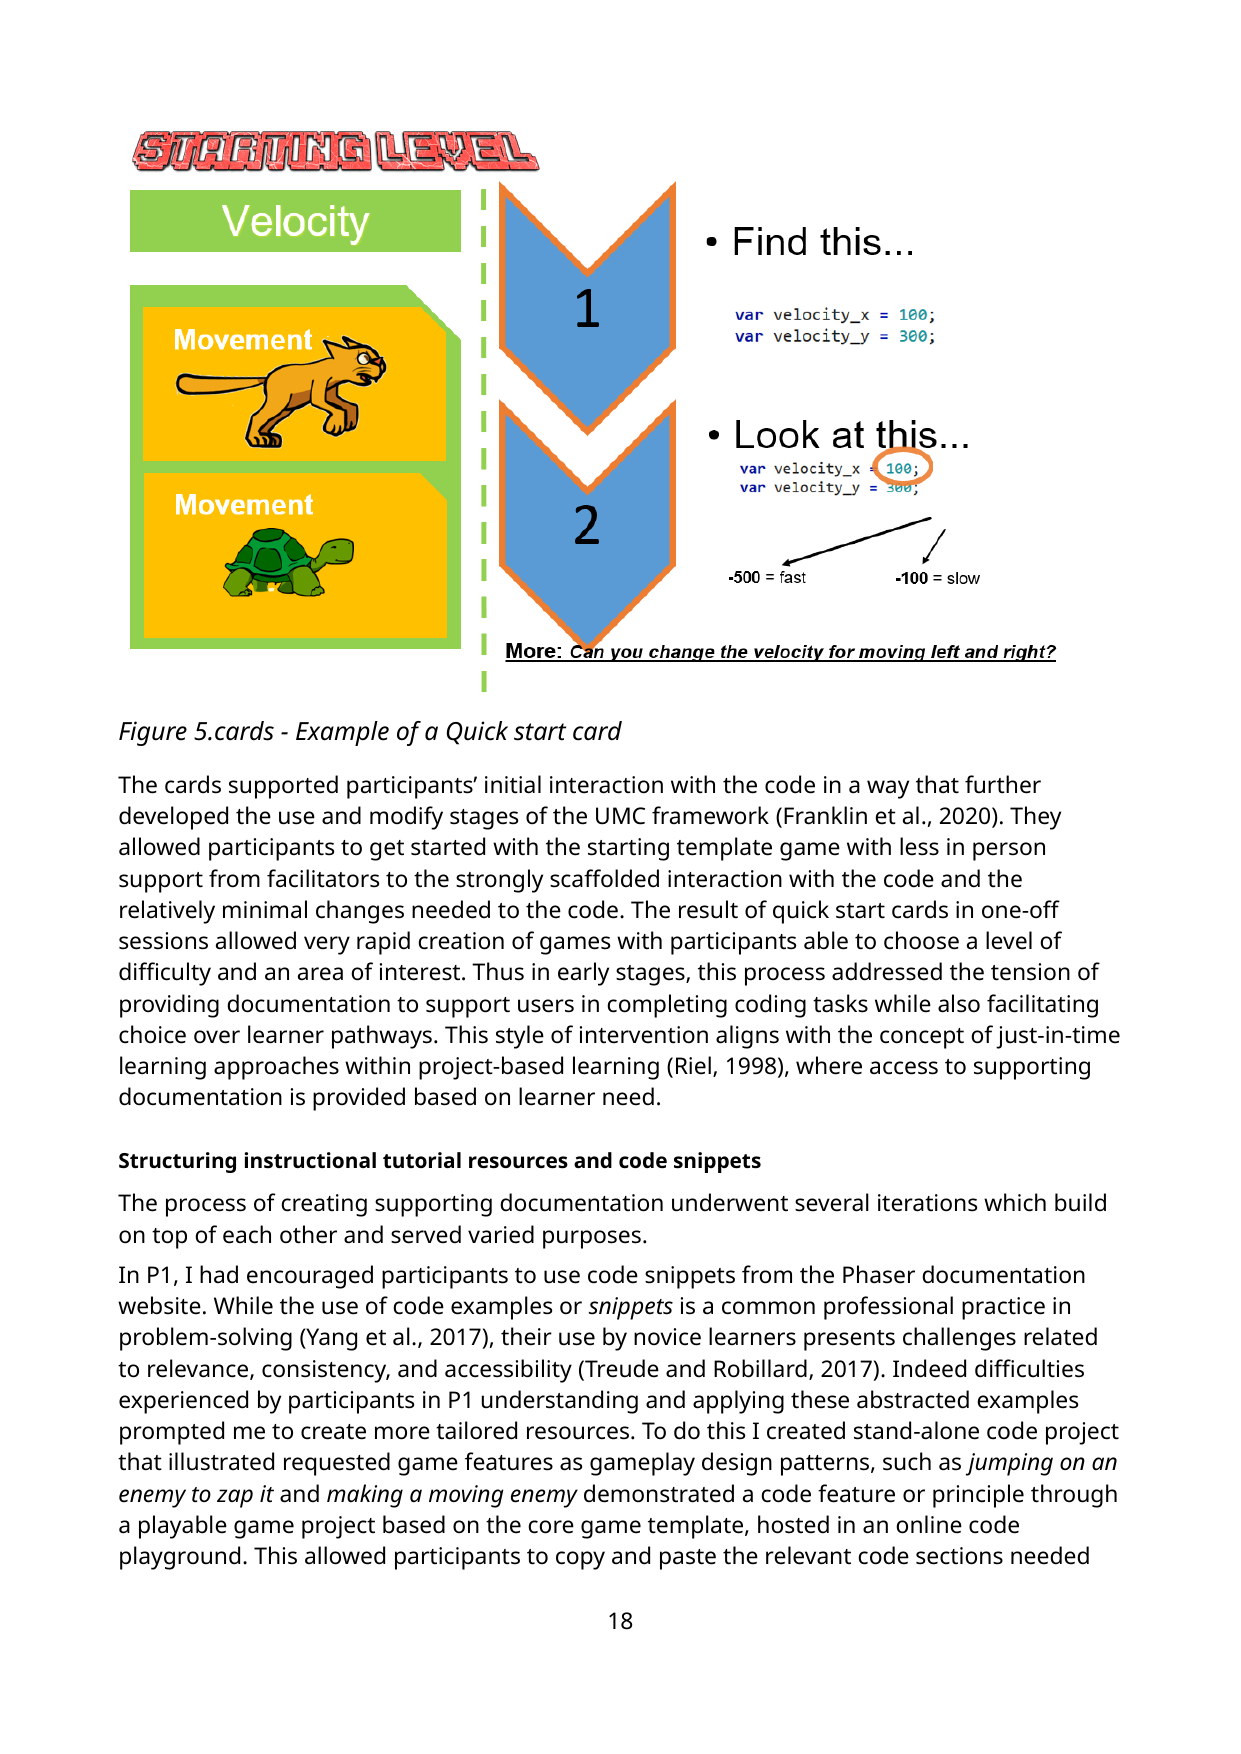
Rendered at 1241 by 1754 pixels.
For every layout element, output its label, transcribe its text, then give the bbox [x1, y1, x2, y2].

text The cards supported participants’ initial interaction with the code in a way that further developed the use and modify stages of the UMC framework (Franklin et al., 2020). They allowed participants to get started with the starting template game with less in person support from facilitators to the strongly scaffolded interaction with the code and the relatively minimal changes needed to the code. The result of quick start cards in one-off sessions allowed very rapid creation of games with participants able to choose a level of difficulty and an area of interest. Thus in early stages, this process addressed the tension of providing documentation to support users in completing coding tasks while also facilitating choice over learner pathways. This style of intervention aligns with the concept of just-in-time learning approaches within project-based learning (Riel, 1998), where access to supporting documentation is provided based on learner need. [118, 769, 1122, 1112]
text In P1, I had encouraged participants to use code snippets from the Phaser documentation website. While the use of code examples or snippets is a common professional practice in problem-solving (Yang et al., 2017), their use by novice learners presents challenges related to relevance, consistency, and accessibility (Treude and Robillard, 2017). Indeed difficulties experienced by participants in P1 understanding and applying these abstracted examples prompted me to create more tailored resources. To do this I created stand-alone code project that illustrated requested game features as gameplay design patterns, such as jumping on an enemy to zap it and making a moving enemy demonstrated a code feature or principle through a playable game project based on the core game template, hosted in an online code playground. This allowed participants to copy and paste the relevant code sections needed [118, 1259, 1122, 1571]
subtitle Structuring instructional tutorial resources and code snippets [118, 1146, 1122, 1175]
text Figure 5.cards - Example of a Quick start card [118, 713, 1122, 747]
text The process of creating supporting documentation underwent several iterations which build on top of each other and served varied purposes. [118, 1187, 1122, 1250]
picture [118, 118, 1072, 701]
